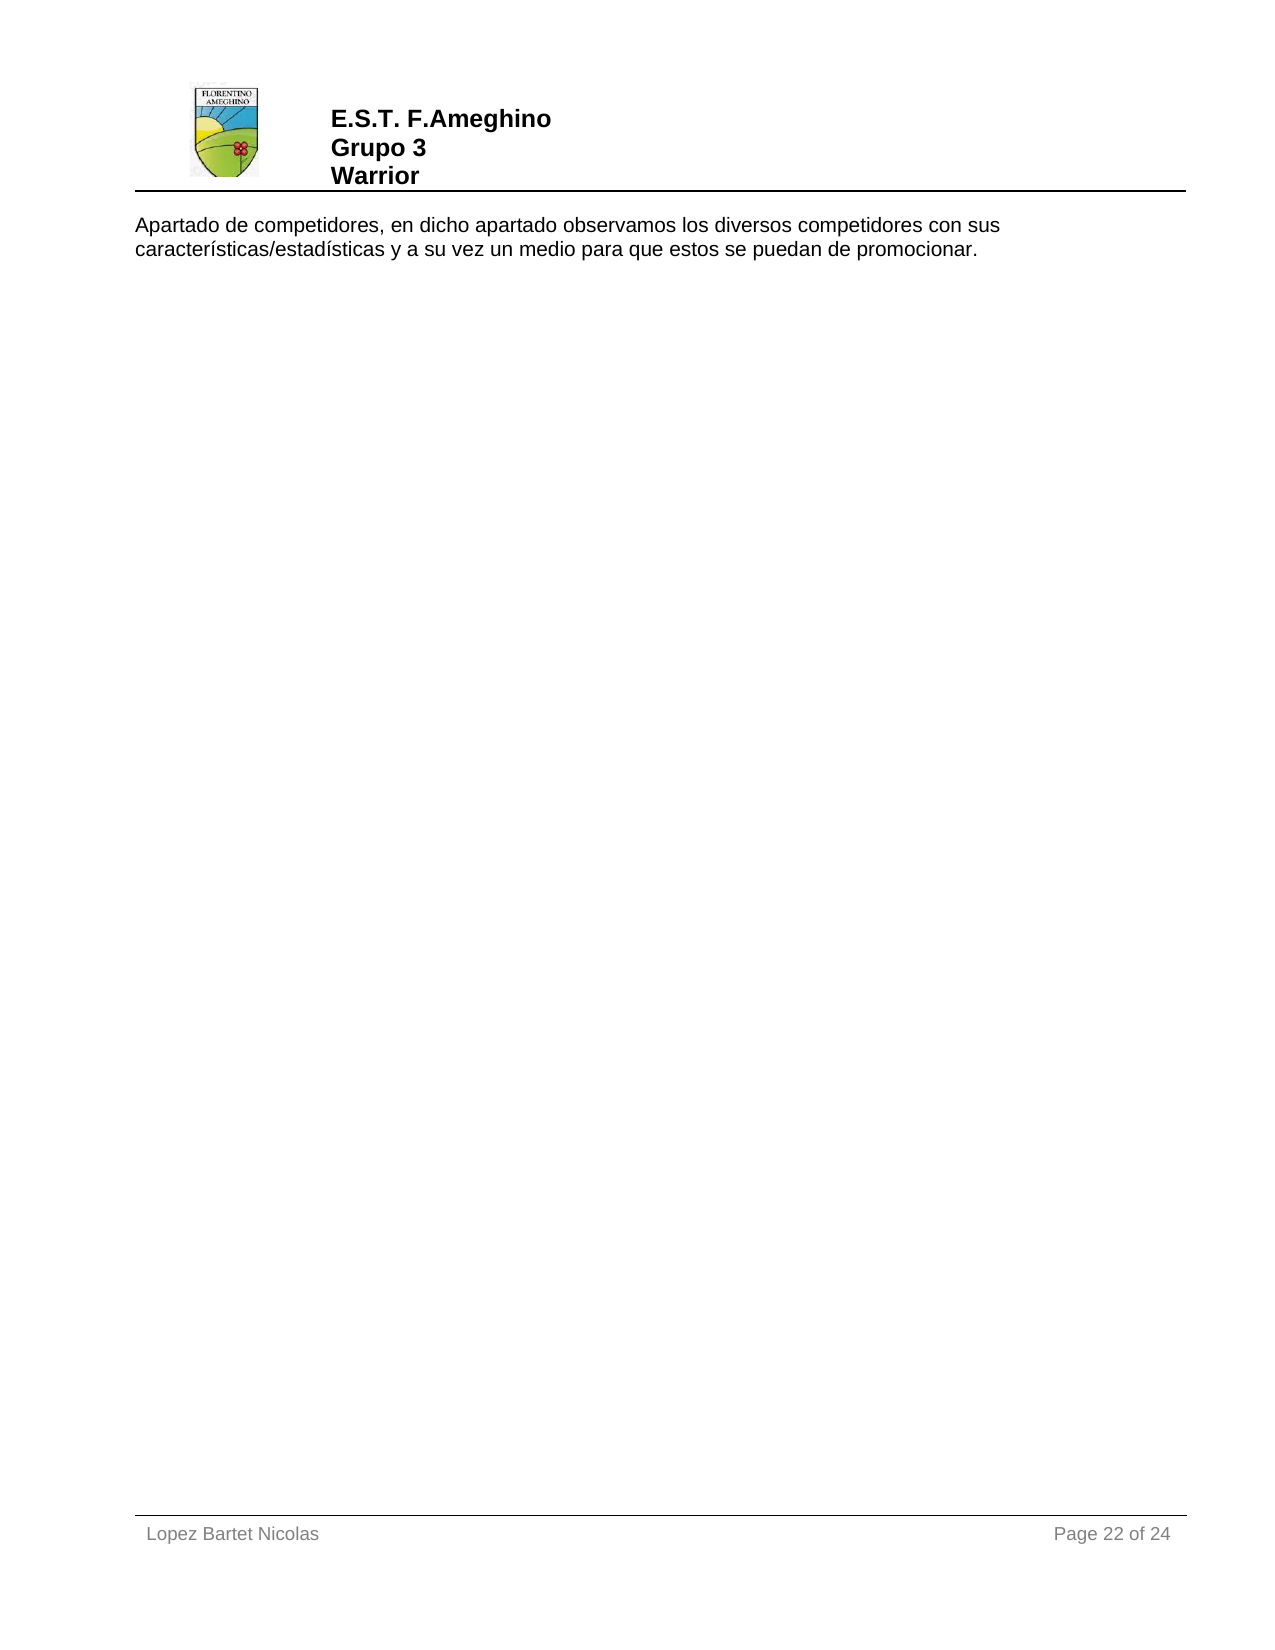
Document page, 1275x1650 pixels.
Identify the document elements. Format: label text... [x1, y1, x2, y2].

text Apartado de competidores, en dicho apartado observamos los diversos competidores con sus características/estadísticas y a su vez un medio para que estos se puedan de promocionar. [135, 213, 1140, 261]
